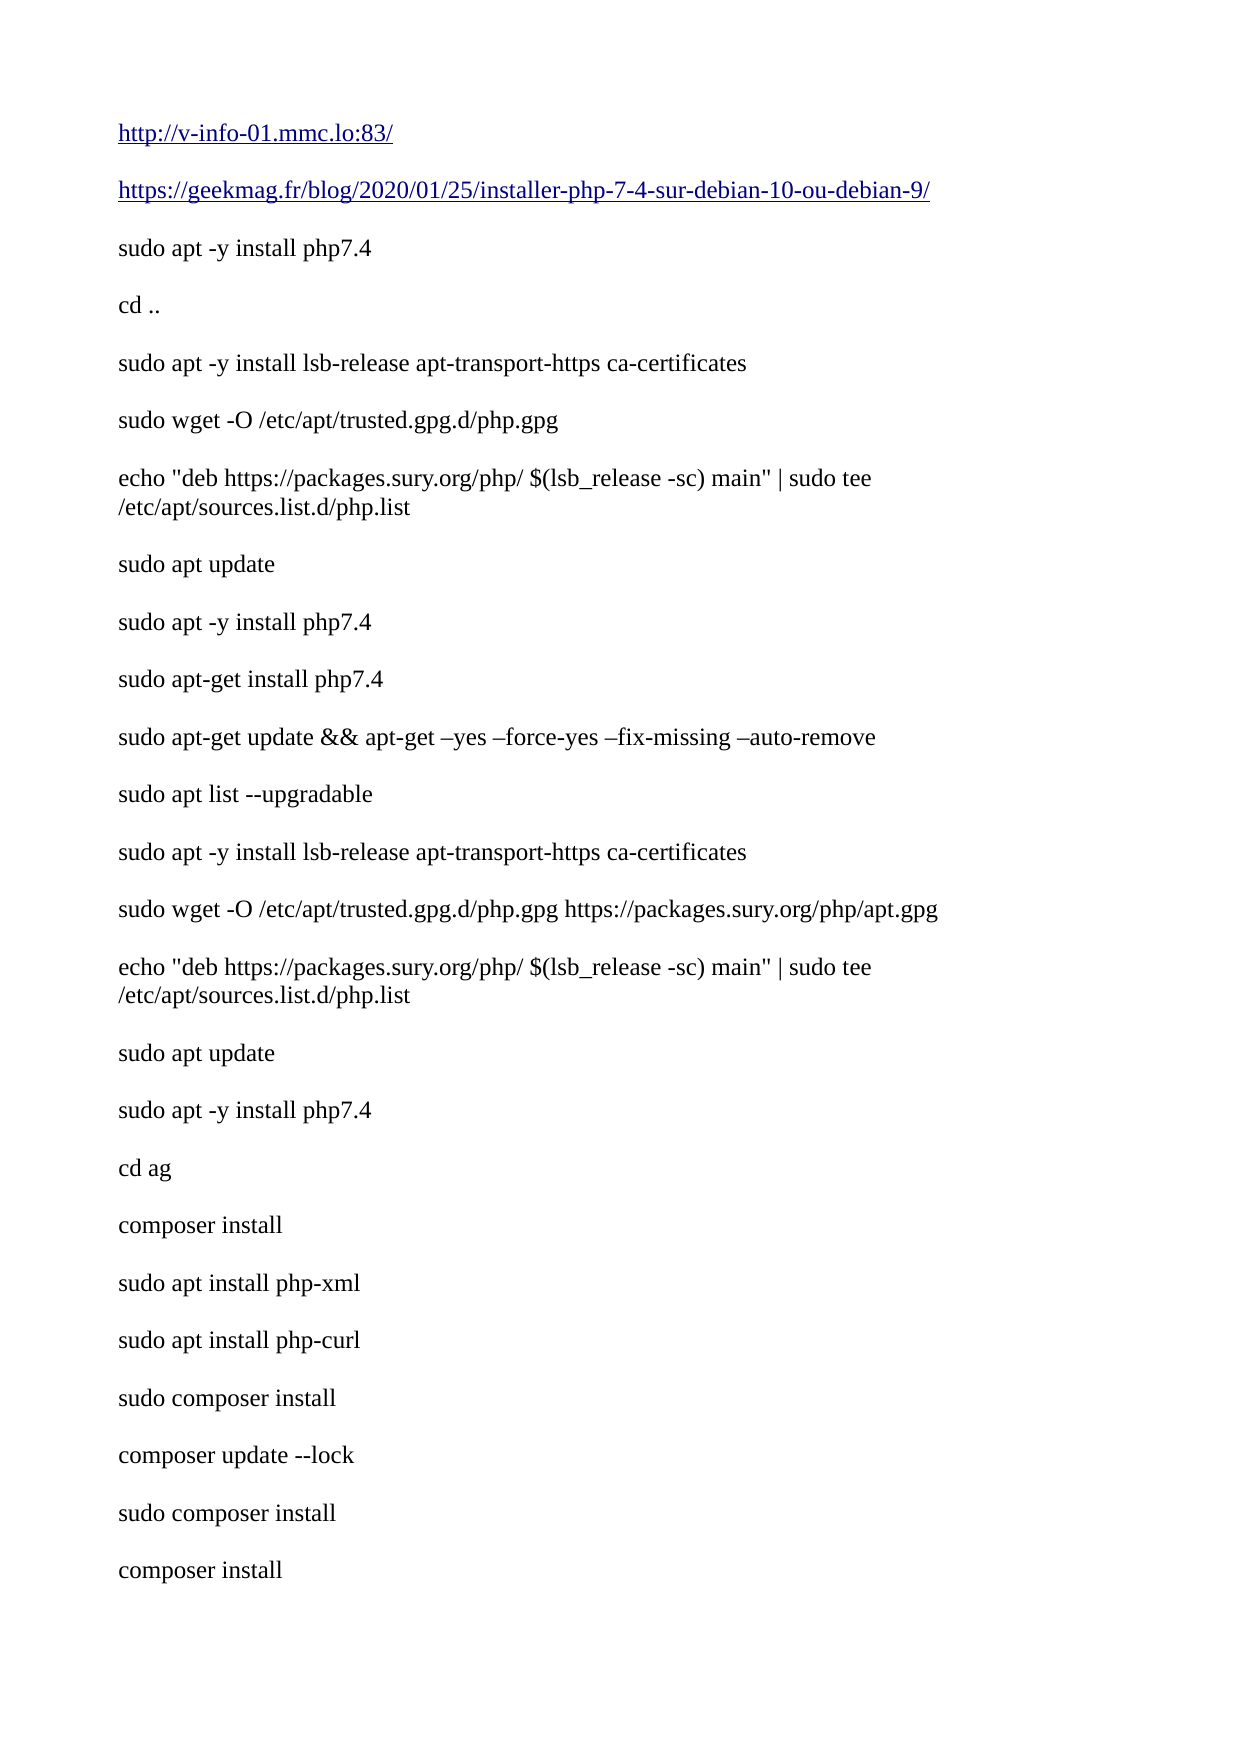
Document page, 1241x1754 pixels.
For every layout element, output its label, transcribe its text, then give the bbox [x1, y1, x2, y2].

text cd ag [118, 1153, 1122, 1182]
text composer update --lock [118, 1441, 1122, 1469]
text sudo apt -y install lsb-release apt-transport-https ca-certificates [118, 837, 1122, 866]
text cd .. [118, 291, 1122, 319]
text sudo apt -y install php7.4 [118, 607, 1122, 636]
text sudo wget -O /etc/apt/trusted.gpg.d/php.gpg [118, 406, 1122, 434]
text composer install [118, 1211, 1122, 1239]
text echo "deb https://packages.sury.org/php/ $(lsb_release -sc) main" | sudo tee /etc/apt/sources.list.d/php.list [118, 952, 1122, 1009]
text sudo apt-get install php7.4 [118, 664, 1122, 693]
text composer install [118, 1556, 1122, 1584]
text sudo apt update [118, 549, 1122, 578]
text sudo apt-get update && apt-get –yes –force-yes –fix-missing –auto-remove [118, 722, 1122, 751]
text sudo apt list --upgradable [118, 779, 1122, 808]
text sudo apt install php-curl [118, 1326, 1122, 1354]
text http://v-info-01.mmc.lo:83/ [118, 118, 1122, 147]
text sudo composer install [118, 1383, 1122, 1412]
text echo "deb https://packages.sury.org/php/ $(lsb_release -sc) main" | sudo tee /etc/apt/sources.list.d/php.list [118, 463, 1122, 521]
text sudo apt -y install lsb-release apt-transport-https ca-certificates [118, 348, 1122, 377]
text https://geekmag.fr/blog/2020/01/25/installer-php-7-4-sur-debian-10-ou-debian-9/ [118, 176, 1122, 204]
text sudo apt install php-xml [118, 1268, 1122, 1297]
text sudo apt update [118, 1038, 1122, 1067]
text sudo apt -y install php7.4 [118, 233, 1122, 262]
text sudo wget -O /etc/apt/trusted.gpg.d/php.gpg https://packages.sury.org/php/apt.gpg [118, 894, 1122, 923]
text sudo composer install [118, 1498, 1122, 1527]
text sudo apt -y install php7.4 [118, 1096, 1122, 1124]
